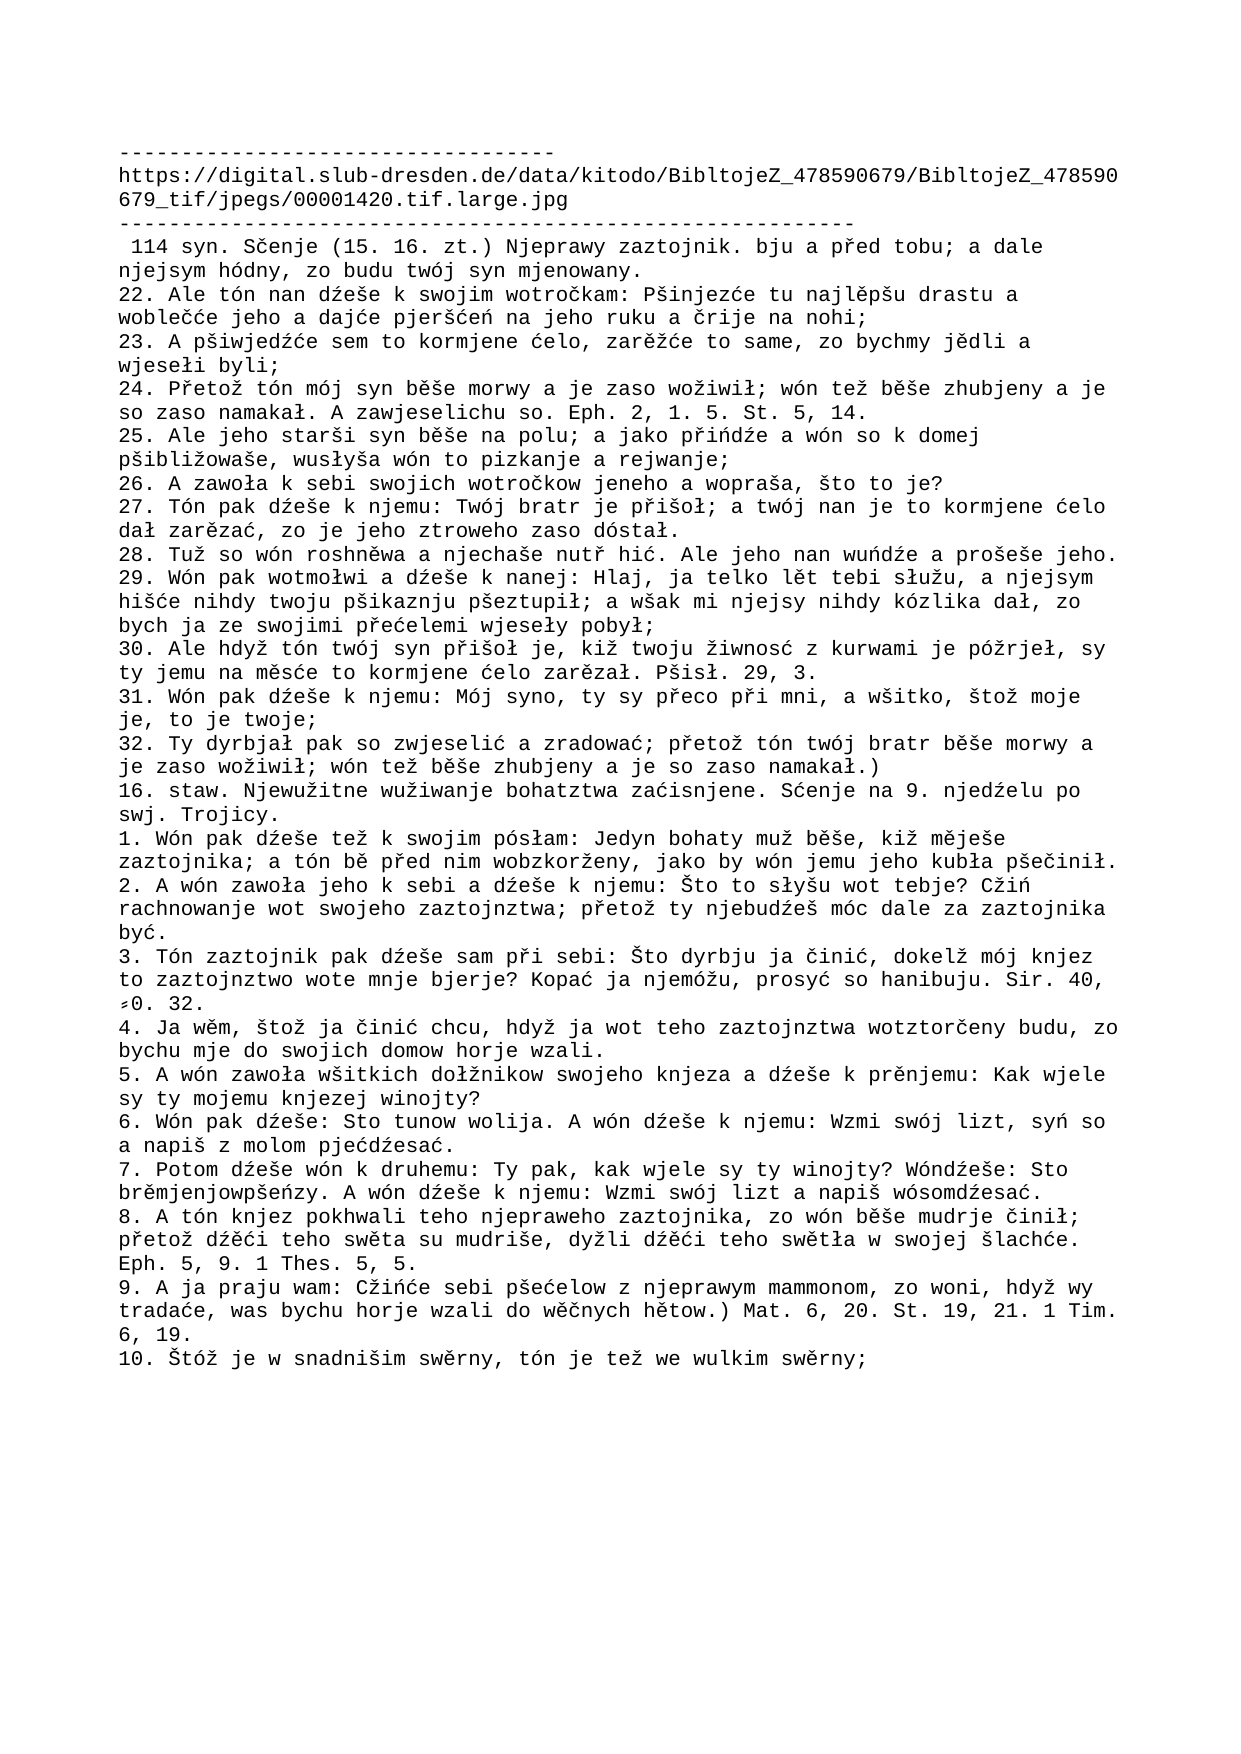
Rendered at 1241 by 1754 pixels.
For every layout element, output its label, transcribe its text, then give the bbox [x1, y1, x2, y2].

text 10. Štóž je w snadnišim swěrny, tón je tež we wulkim swěrny; [118, 1348, 1122, 1371]
text 3. Tón zaztojnik pak dźeše sam při sebi: Što dyrbju ja činić, dokelž mój knjez to zaztojnztwo wote mnje bjerje? Kopać ja njemóžu, prosyć so hanibuju. Sir. 40, ⸗0. 32. [118, 946, 1122, 1017]
text 16. staw. Njewužitne wužiwanje bohatztwa zaćisnjene. Sćenje na 9. njedźelu po swj. Trojicy. [118, 780, 1122, 827]
text 1. Wón pak dźeše tež k swojim pósłam: Jedyn bohaty muž běše, kiž měješe zaztojnika; a tón bě před nim wobzkorženy, jako by wón jemu jeho kubła pšečinił. [118, 827, 1122, 875]
text 31. Wón pak dźeše k njemu: Mój syno, ty sy přeco při mni, a wšitko, štož moje je, to je twoje; [118, 686, 1122, 733]
text 8. A tón knjez pokhwali teho njepraweho zaztojnika, zo wón běše mudrje činił; přetož dźěći teho swěta su mudriše, dyžli dźěći teho swětła w swojej šlachće. Eph. 5, 9. 1 Thes. 5, 5. [118, 1206, 1122, 1277]
text ----------------------------------- https://digital.slub-dresden.de/data/kitodo/BibltojeZ_478590679/BibltojeZ_478590679_tif/jpegs/00001420.tif.large.jpg ----------------------------------------------------------- [118, 142, 1122, 236]
text 9. A ja praju wam: Cžińće sebi pšećelow z njeprawym mammonom, zo woni, hdyž wy tradaće, was bychu horje wzali do wěčnych hětow.) Mat. 6, 20. St. 19, 21. 1 Tim. 6, 19. [118, 1277, 1122, 1348]
text 27. Tón pak dźeše k njemu: Twój bratr je přišoł; a twój nan je to kormjene ćelo dał zarězać, zo je jeho ztroweho zaso dóstał. [118, 496, 1122, 544]
text 28. Tuž so wón roshněwa a njechaše nutř hić. Ale jeho nan wuńdźe a prošeše jeho. [118, 544, 1122, 567]
text 4. Ja wěm, štož ja činić chcu, hdyž ja wot teho zaztojnztwa wotztorčeny budu, zo bychu mje do swojich domow horje wzali. [118, 1017, 1122, 1064]
text 7. Potom dźeše wón k druhemu: Ty pak, kak wjele sy ty winojty? Wóndźeše: Sto brěmjenjowpšeńzy. A wón dźeše k njemu: Wzmi swój lizt a napiš wósomdźesać. [118, 1158, 1122, 1206]
text 30. Ale hdyž tón twój syn přišoł je, kiž twoju žiwnosć z kurwami je póžrjeł, sy ty jemu na měsće to kormjene ćelo zarězał. Pšisł. 29, 3. [118, 638, 1122, 686]
text 22. Ale tón nan dźeše k swojim wotročkam: Pšinjezće tu najlěpšu drastu a woblečće jeho a dajće pjeršćeń na jeho ruku a črije na nohi; [118, 284, 1122, 331]
text 24. Přetož tón mój syn běše morwy a je zaso wožiwił; wón tež běše zhubjeny a je so zaso namakał. A zawjeselichu so. Eph. 2, 1. 5. St. 5, 14. [118, 378, 1122, 426]
text 114 syn. Sčenje (15. 16. zt.) Njeprawy zaztojnik. bju a před tobu; a dale njejsym hódny, zo budu twój syn mjenowany. [118, 236, 1122, 284]
text 6. Wón pak dźeše: Sto tunow wolija. A wón dźeše k njemu: Wzmi swój lizt, syń so a napiš z molom pjećdźesać. [118, 1111, 1122, 1158]
text 5. A wón zawoła wšitkich dołžnikow swojeho knjeza a dźeše k prěnjemu: Kak wjele sy ty mojemu knjezej winojty? [118, 1064, 1122, 1111]
text 2. A wón zawoła jeho k sebi a dźeše k njemu: Što to słyšu wot tebje? Cžiń rachnowanje wot swojeho zaztojnztwa; přetož ty njebudźeš móc dale za zaztojnika być. [118, 875, 1122, 946]
text 26. A zawoła k sebi swojich wotročkow jeneho a wopraša, što to je? [118, 473, 1122, 496]
text 32. Ty dyrbjał pak so zwjeselić a zradować; přetož tón twój bratr běše morwy a je zaso wožiwił; wón tež běše zhubjeny a je so zaso namakał.) [118, 733, 1122, 780]
text 25. Ale jeho starši syn běše na polu; a jako přińdźe a wón so k domej pšibližowaše, wusłyša wón to pizkanje a rejwanje; [118, 426, 1122, 473]
text 23. A pšiwjedźće sem to kormjene ćelo, zarěžće to same, zo bychmy jědli a wjesełi byli; [118, 331, 1122, 378]
text 29. Wón pak wotmołwi a dźeše k nanej: Hlaj, ja telko lět tebi słužu, a njejsym hišće nihdy twoju pšikaznju pšeztupił; a wšak mi njejsy nihdy kózlika dał, zo bych ja ze swojimi přećelemi wjeseły pobył; [118, 567, 1122, 638]
